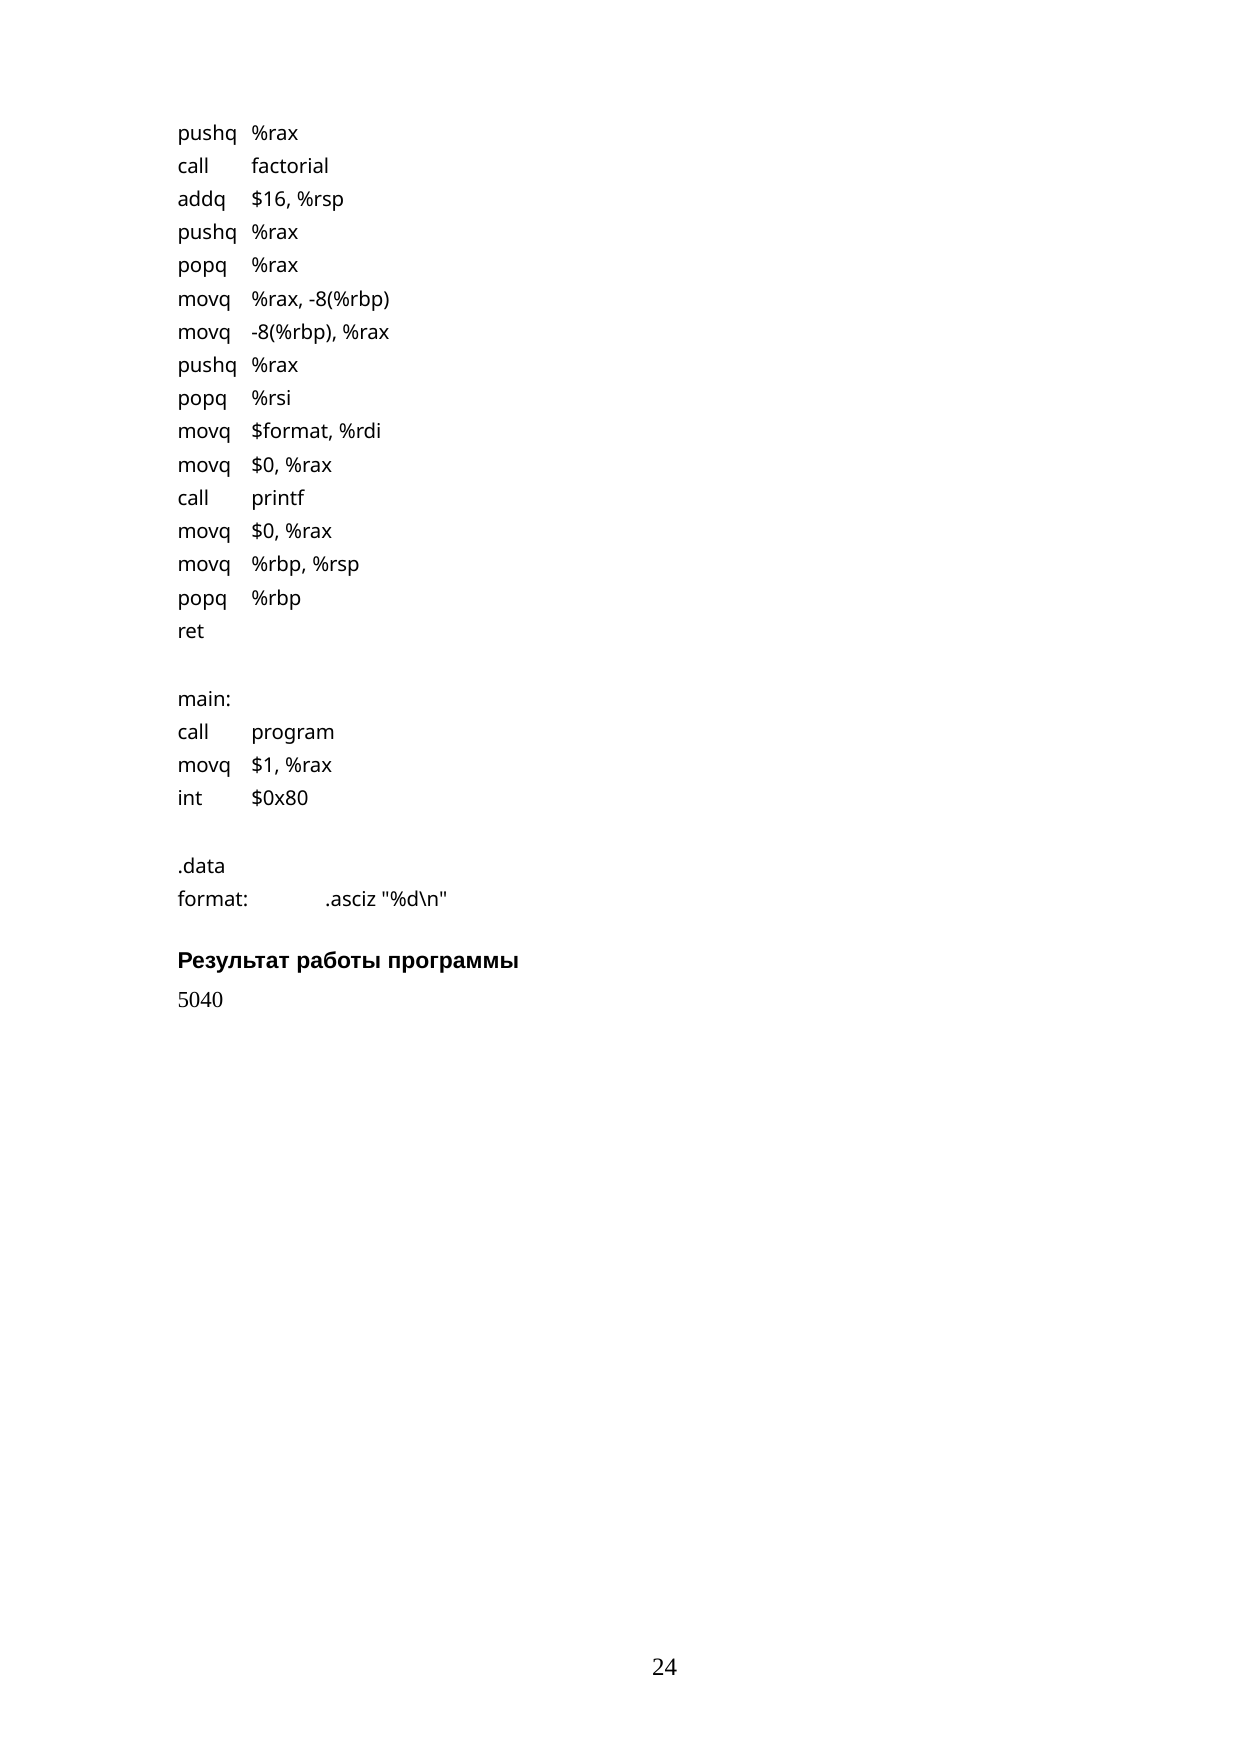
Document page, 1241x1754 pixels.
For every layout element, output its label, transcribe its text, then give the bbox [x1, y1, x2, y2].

text pushq %rax call factorial addq $16, %rsp pushq %rax popq %rax movq %rax, -8(%rbp) movq -8(%rbp), %rax pushq %rax popq %rsi movq $format, %rdi movq $0, %rax call printf movq $0, %rax movq %rbp, %rsp popq %rbp ret main: call program movq $1, %rax int $0x80 .data format: .asciz "%d\n" [177, 118, 1152, 913]
subtitle Результат работы программы [177, 947, 1152, 974]
text 5040 [177, 986, 1152, 1012]
